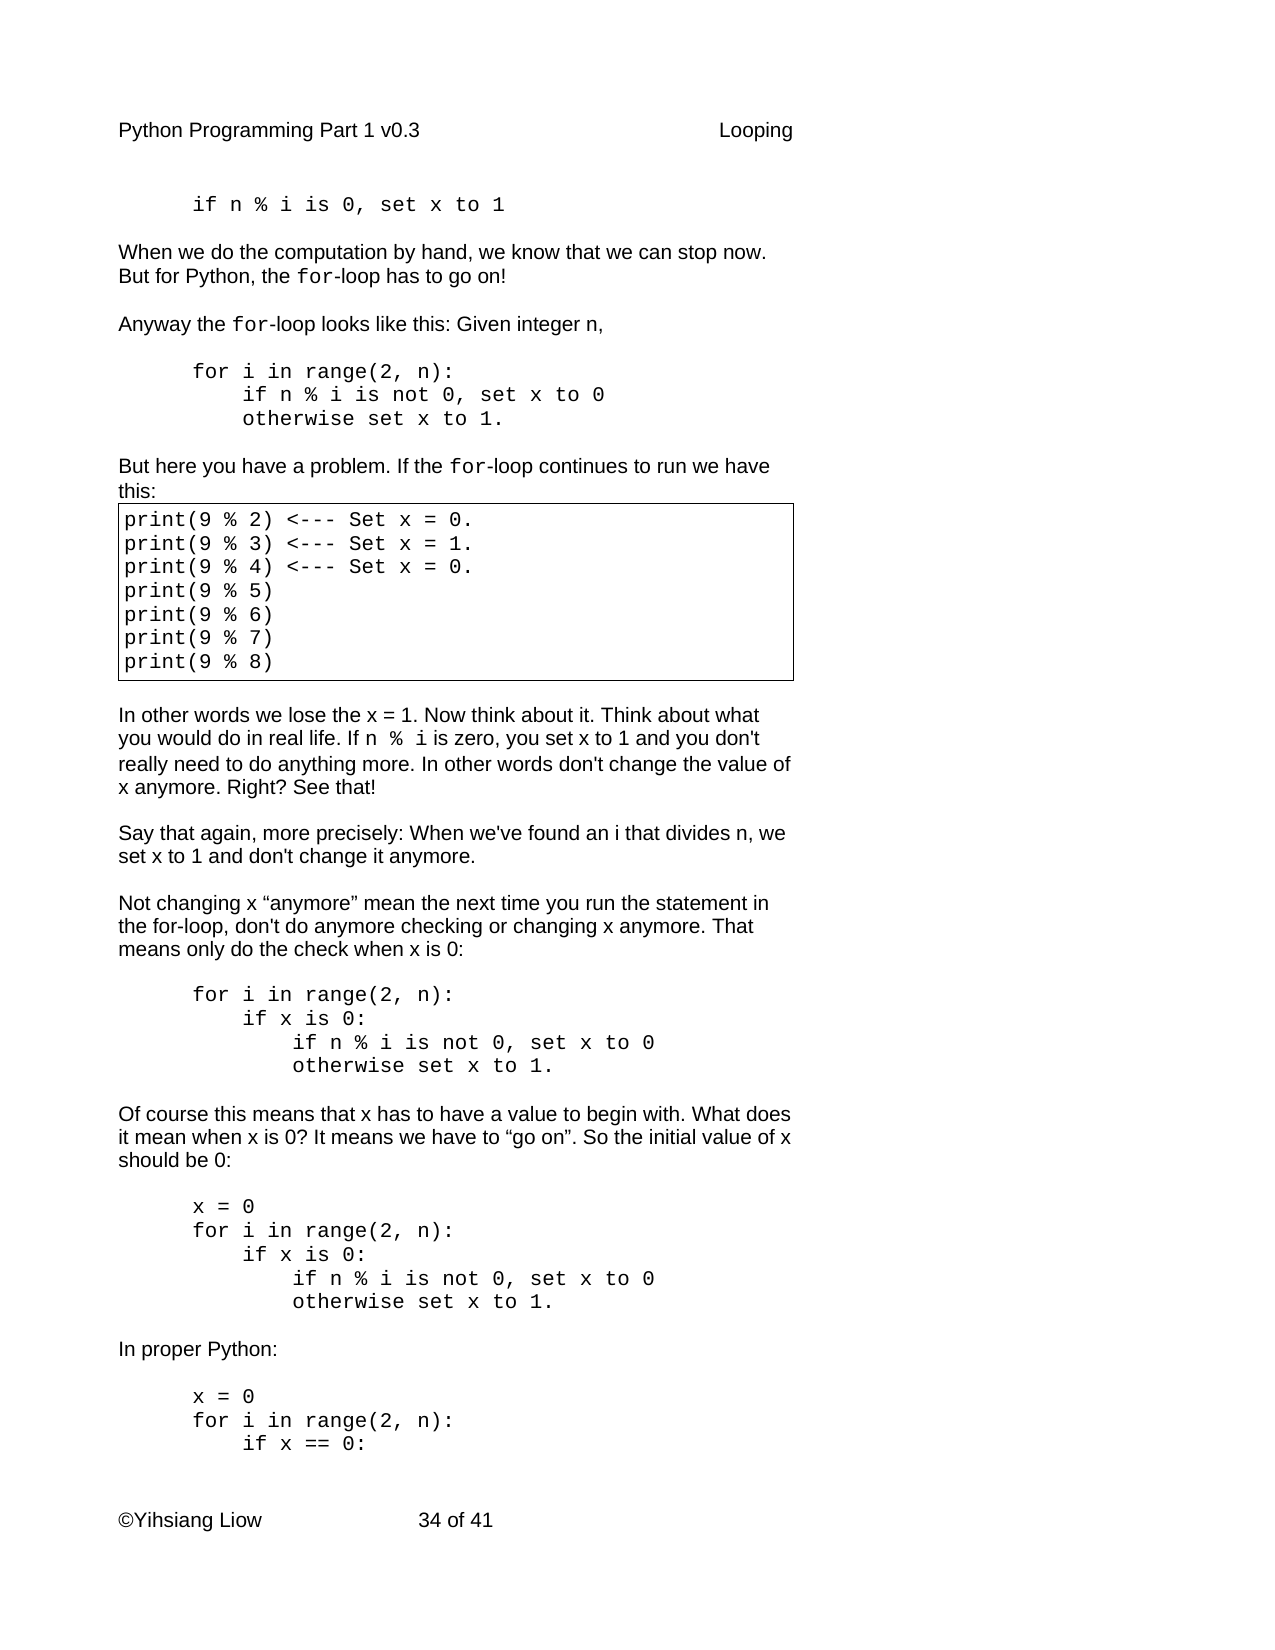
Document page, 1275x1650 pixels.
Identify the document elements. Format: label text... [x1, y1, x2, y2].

text if x == 0: [118, 1433, 793, 1457]
text x = 0 [118, 1195, 793, 1220]
text for i in range(2, n): [118, 361, 793, 384]
text if n % i is 0, set x to 1 [118, 194, 793, 218]
text otherwise set x to 1. [118, 1055, 793, 1079]
text if x is 0: [118, 1008, 793, 1032]
text In proper Python: [118, 1338, 793, 1361]
text if x is 0: [118, 1244, 793, 1267]
text When we do the computation by hand, we know that we can stop now. But for Python, the for-loop has to go on! [118, 241, 793, 289]
text otherwise set x to 1. [118, 1291, 793, 1315]
table_header print(9 % 2) <--- Set x = 0. print(9 % 3) <--- Set x = 1. print(9 % 4) <--- Set x = 0. print(9 % 5) print(9 % 6) print(9 % 7) print(9 % 8) [119, 504, 793, 680]
text for i in range(2, n): [118, 984, 793, 1008]
text for i in range(2, n): [118, 1220, 793, 1244]
text Not changing x “anymore” mean the next time you run the statement in the for-loop, don't do anymore checking or changing x anymore. That means only do the check when x is 0: [118, 891, 793, 961]
text x = 0 [118, 1384, 793, 1409]
text for i in range(2, n): [118, 1409, 793, 1433]
text But here you have a problem. If the for-loop continues to run we have this: [118, 455, 793, 503]
text Of course this means that x has to have a value to begin with. What does it mean when x is 0? It means we have to “go on”. So the initial value of x should be 0: [118, 1102, 793, 1172]
text In other words we lose the x = 1. Now think about it. Think about what you would do in real life. If n % i is zero, you set x to 1 and you don't really need to do anything more. In other words don't change the value of x anymore. Right? See that! [118, 704, 793, 798]
text if n % i is not 0, set x to 0 [118, 384, 793, 408]
text if n % i is not 0, set x to 0 [118, 1267, 793, 1291]
text Anyway the for-loop looks like this: Given integer n, [118, 312, 793, 338]
text otherwise set x to 1. [118, 408, 793, 432]
text if n % i is not 0, set x to 0 [118, 1032, 793, 1055]
text Say that again, more precisely: When we've found an i that divides n, we set x to 1 and don't change it anymore. [118, 822, 793, 868]
